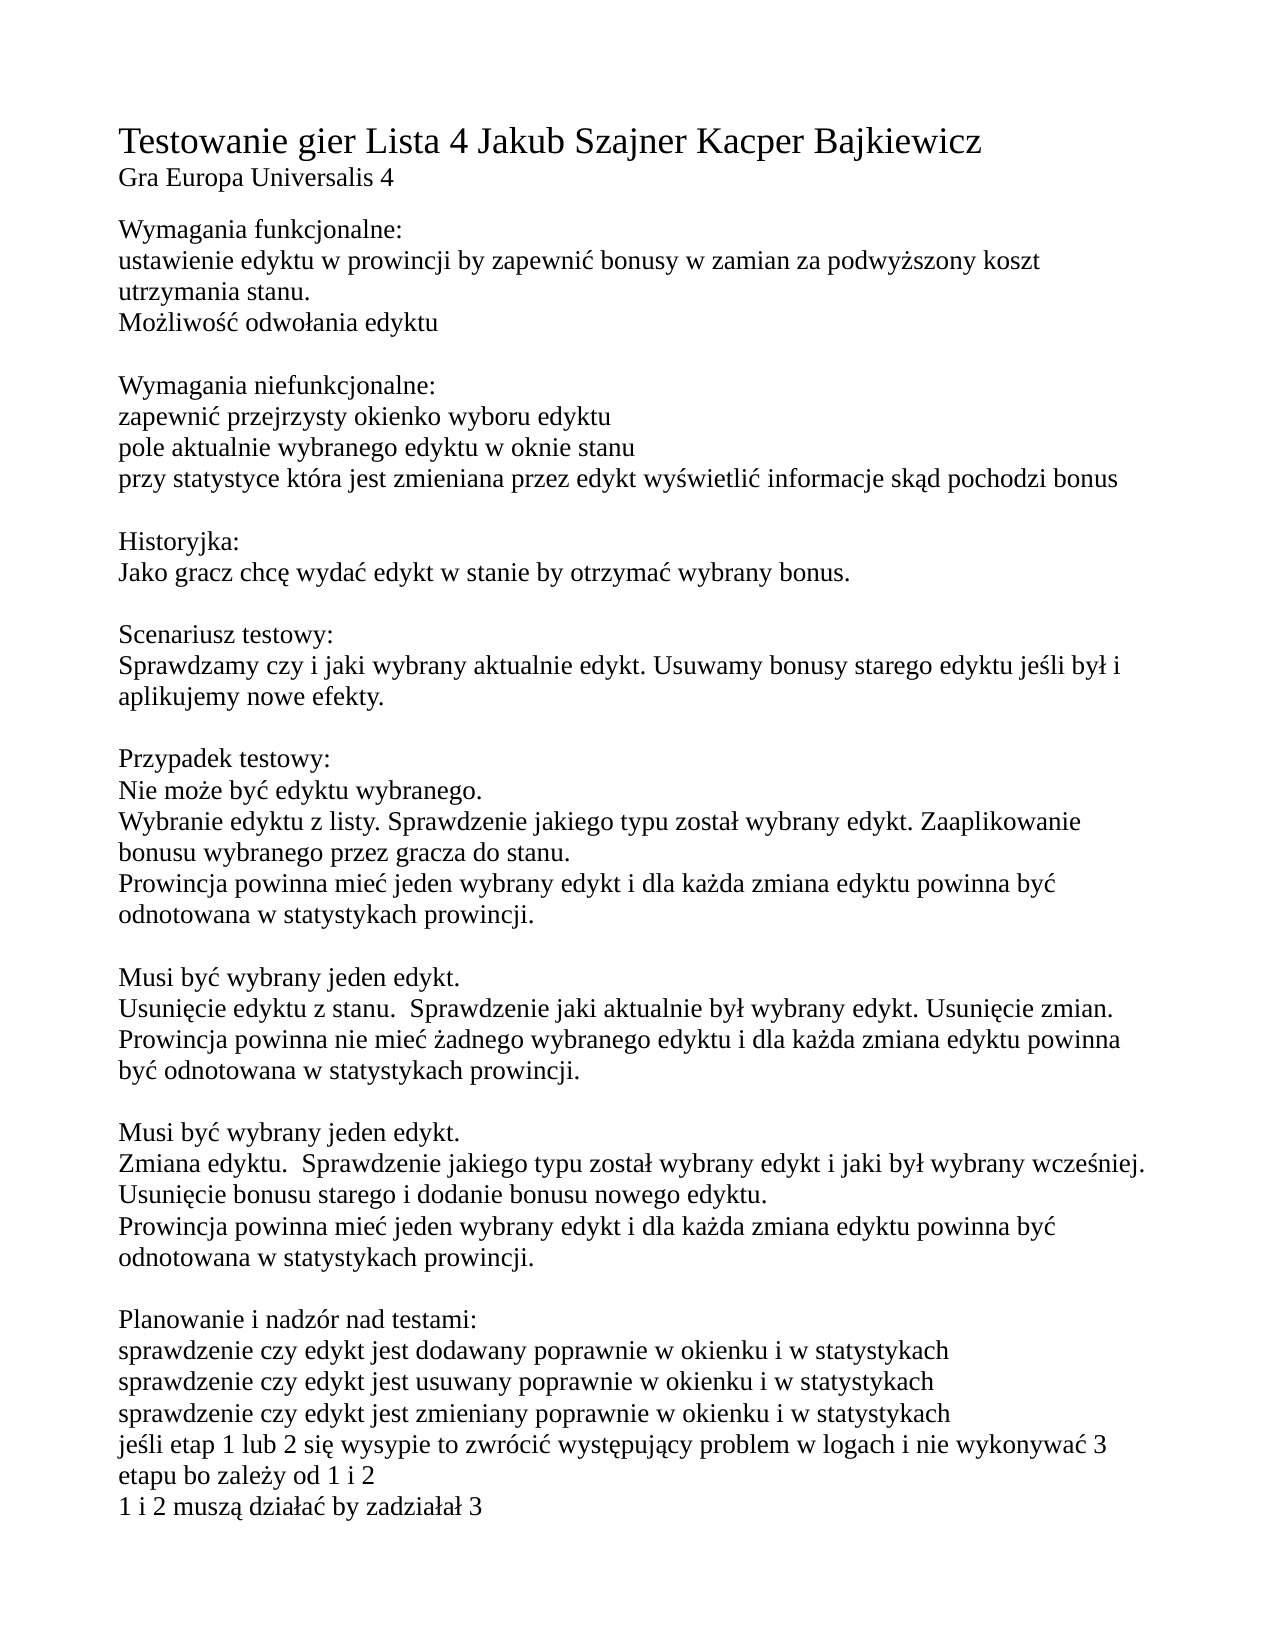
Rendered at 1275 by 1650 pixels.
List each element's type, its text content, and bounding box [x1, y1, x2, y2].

text Planowanie i nadzór nad testami: [118, 1303, 1157, 1334]
text jeśli etap 1 lub 2 się wysypie to zwrócić występujący problem w logach i nie wykonywać 3 etapu bo zależy od 1 i 2 [118, 1428, 1157, 1490]
text Jako gracz chcę wydać edykt w stanie by otrzymać wybrany bonus. [118, 556, 1157, 587]
text 1 i 2 muszą działać by zadziałał 3 [118, 1490, 1157, 1521]
text Prowincja powinna nie mieć żadnego wybranego edyktu i dla każda zmiana edyktu powinna być odnotowana w statystykach prowincji. [118, 1023, 1157, 1085]
text pole aktualnie wybranego edyktu w oknie stanu [118, 431, 1157, 462]
text Wybranie edyktu z listy. Sprawdzenie jakiego typu został wybrany edykt. Zaaplikowanie bonusu wybranego przez gracza do stanu. [118, 805, 1157, 867]
text przy statystyce która jest zmieniana przez edykt wyświetlić informacje skąd pochodzi bonus [118, 462, 1157, 493]
text Prowincja powinna mieć jeden wybrany edykt i dla każda zmiana edyktu powinna być odnotowana w statystykach prowincji. [118, 1210, 1157, 1272]
text Zmiana edyktu. Sprawdzenie jakiego typu został wybrany edykt i jaki był wybrany wcześniej. Usunięcie bonusu starego i dodanie bonusu nowego edyktu. [118, 1147, 1157, 1210]
text Musi być wybrany jeden edykt. [118, 961, 1157, 992]
text zapewnić przejrzysty okienko wyboru edyktu [118, 400, 1157, 431]
text Gra Europa Universalis 4 [118, 161, 1157, 192]
text Przypadek testowy: [118, 743, 1157, 774]
text Nie może być edyktu wybranego. [118, 774, 1157, 805]
text Możliwość odwołania edyktu [118, 307, 1157, 338]
text Testowanie gier Lista 4 Jakub Szajner Kacper Bajkiewicz [118, 118, 1157, 161]
text sprawdzenie czy edykt jest zmieniany poprawnie w okienku i w statystykach [118, 1397, 1157, 1428]
text Scenariusz testowy: [118, 618, 1157, 649]
text sprawdzenie czy edykt jest dodawany poprawnie w okienku i w statystykach [118, 1334, 1157, 1366]
text Usunięcie edyktu z stanu. Sprawdzenie jaki aktualnie był wybrany edykt. Usunięcie zmian. [118, 992, 1157, 1023]
text Sprawdzamy czy i jaki wybrany aktualnie edykt. Usuwamy bonusy starego edyktu jeśli był i aplikujemy nowe efekty. [118, 649, 1157, 711]
text Musi być wybrany jeden edykt. [118, 1116, 1157, 1147]
text Wymagania niefunkcjonalne: [118, 369, 1157, 400]
text Historyjka: [118, 524, 1157, 556]
text Prowincja powinna mieć jeden wybrany edykt i dla każda zmiana edyktu powinna być odnotowana w statystykach prowincji. [118, 867, 1157, 929]
text ustawienie edyktu w prowincji by zapewnić bonusy w zamian za podwyższony koszt utrzymania stanu. [118, 244, 1157, 307]
text Wymagania funkcjonalne: [118, 213, 1157, 244]
text sprawdzenie czy edykt jest usuwany poprawnie w okienku i w statystykach [118, 1366, 1157, 1397]
